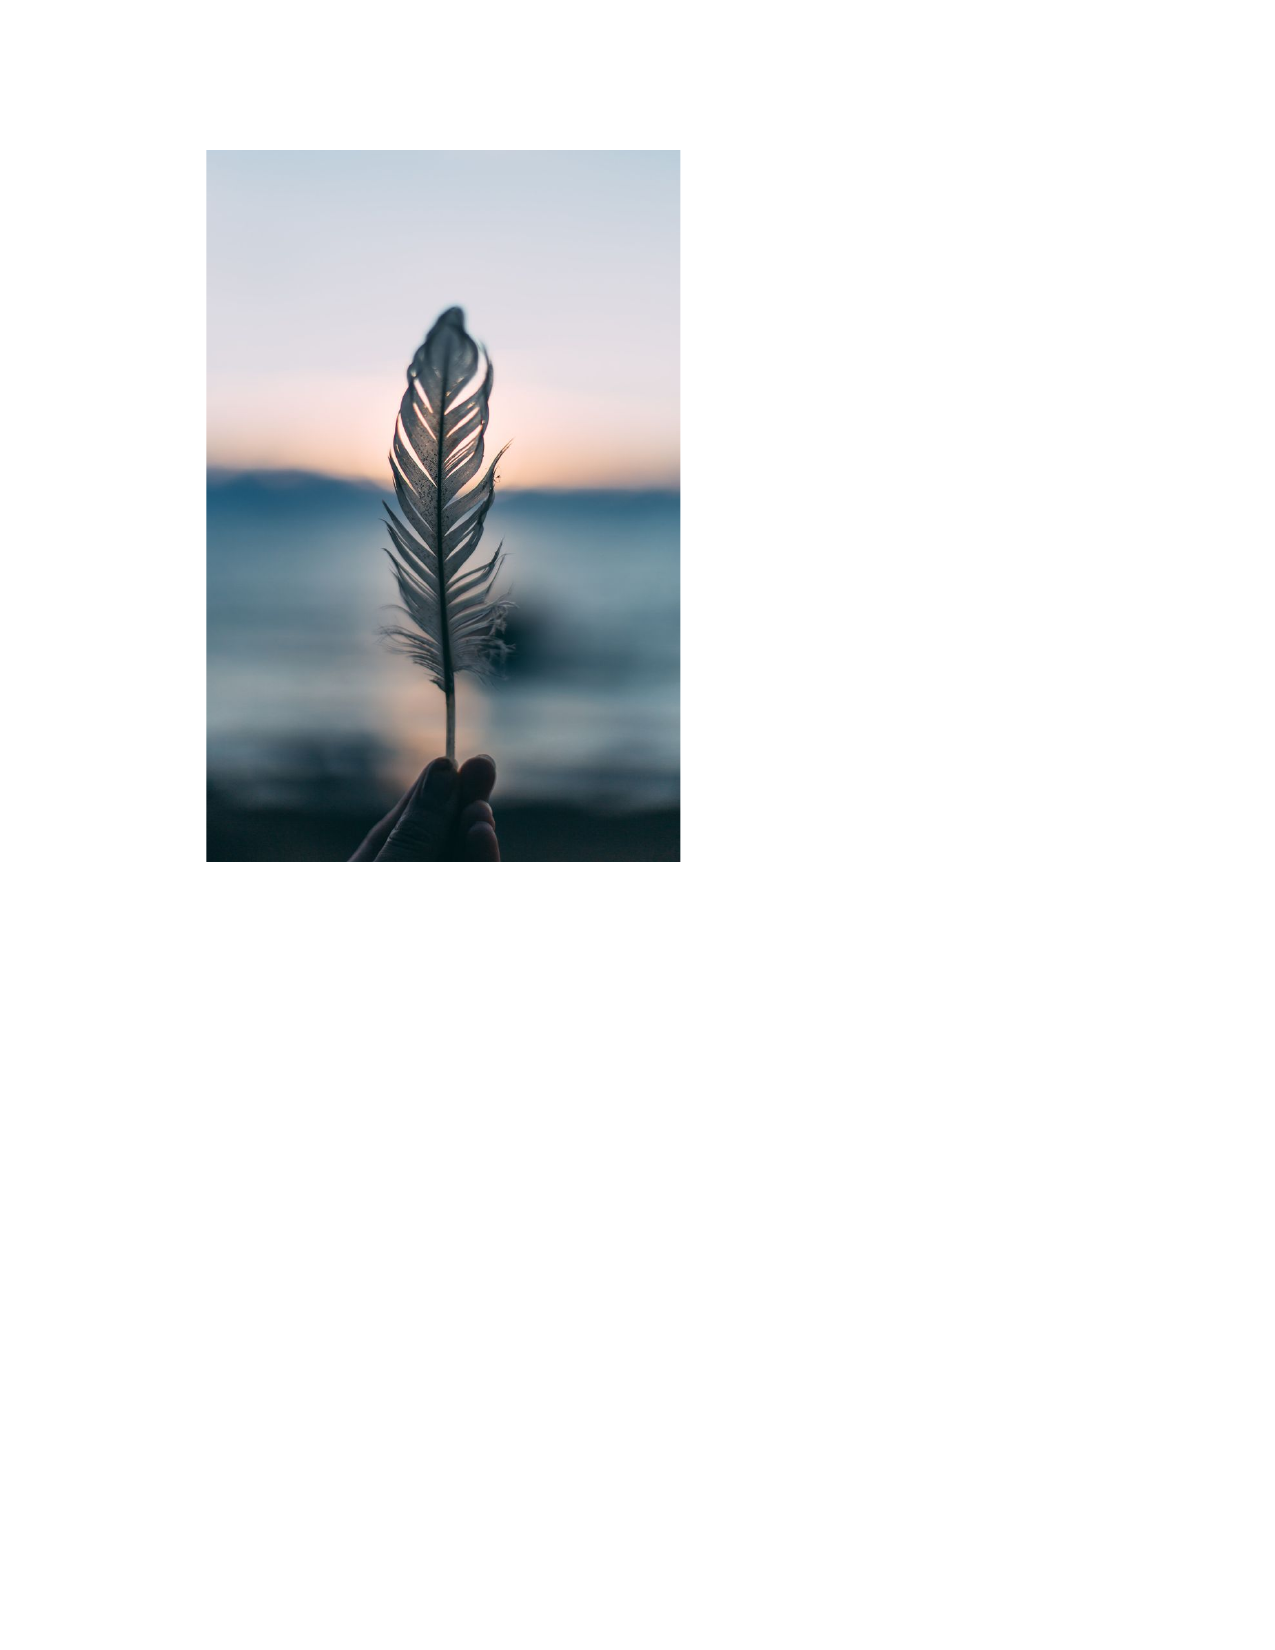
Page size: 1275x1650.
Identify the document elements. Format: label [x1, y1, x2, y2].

picture [206, 150, 681, 862]
